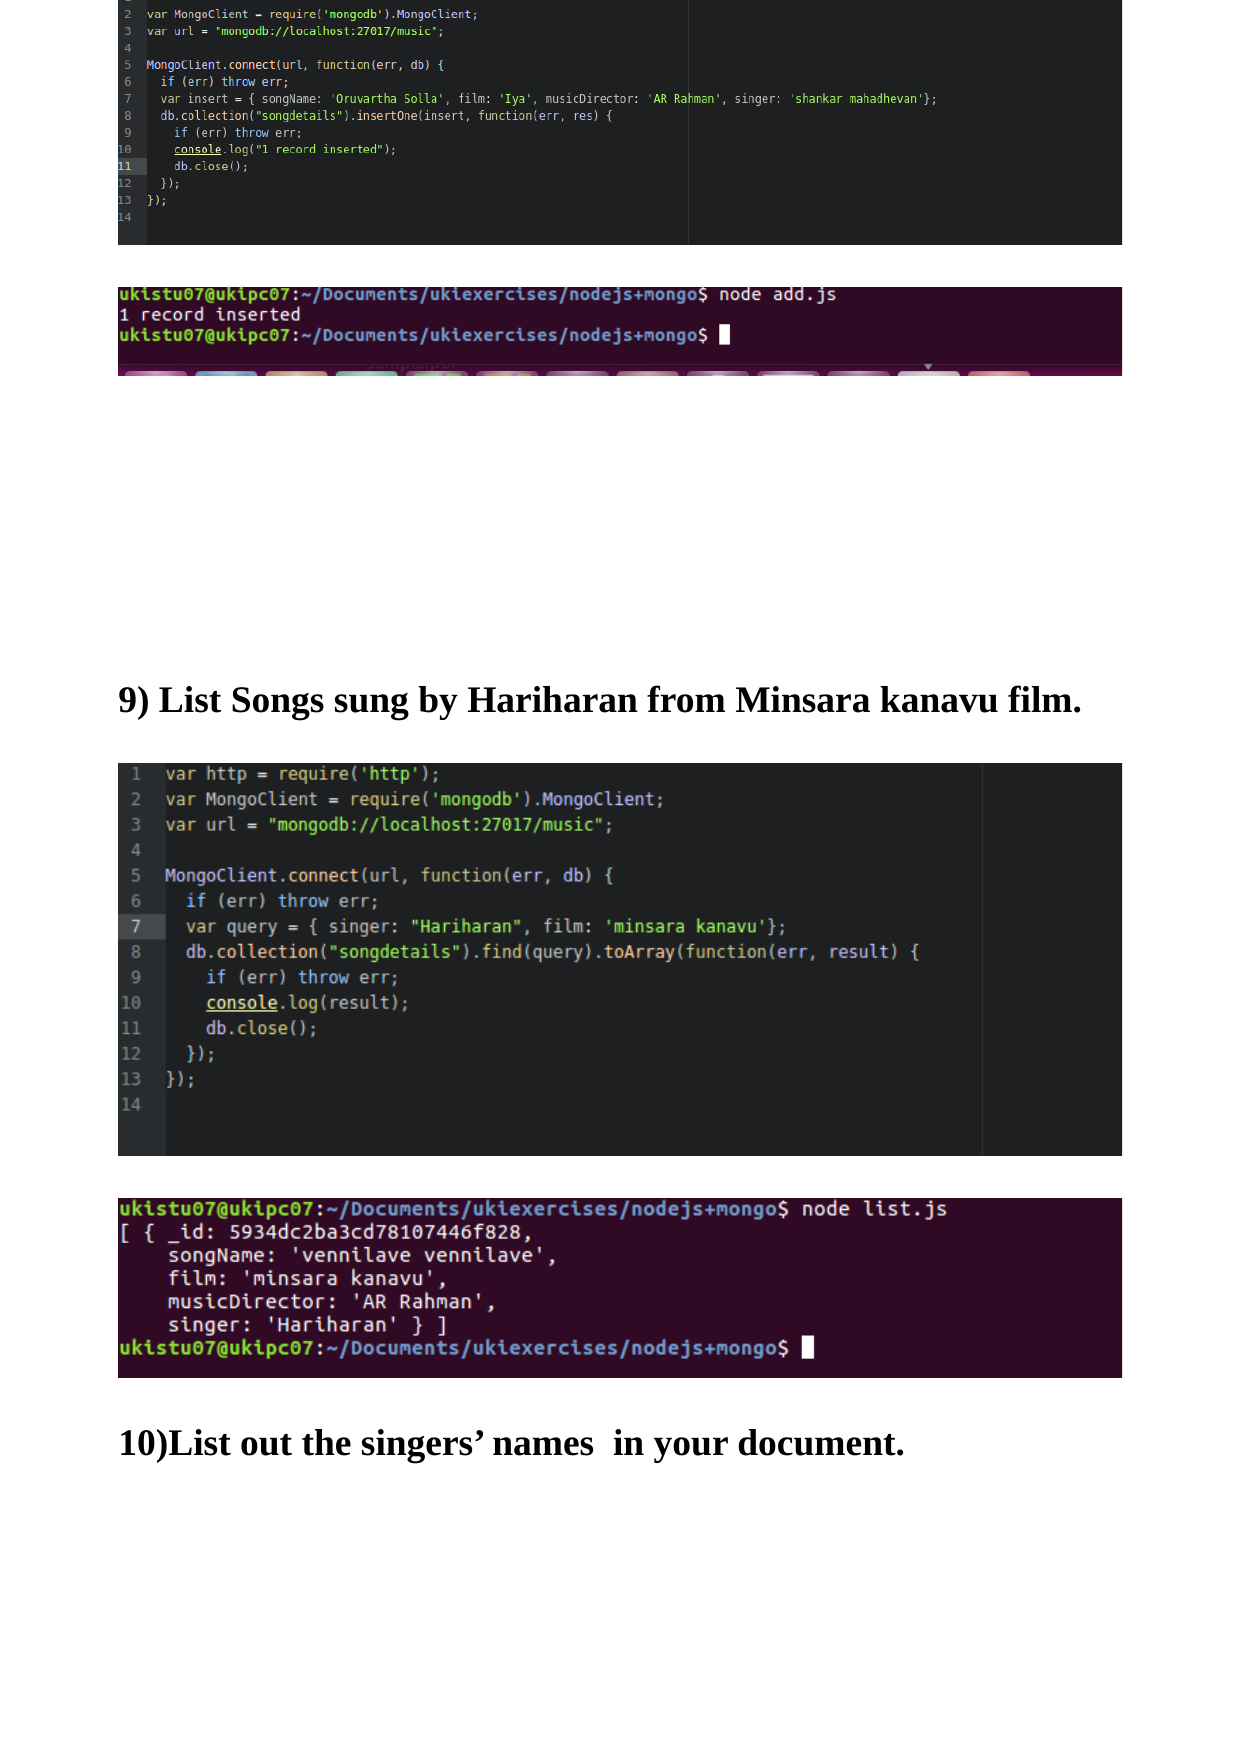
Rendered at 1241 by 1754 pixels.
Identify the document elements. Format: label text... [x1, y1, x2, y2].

picture [118, 0, 1123, 245]
picture [118, 763, 1123, 1156]
text 9) List Songs sung by Hariharan from Minsara kanavu film. [118, 678, 1122, 721]
text 10)List out the singers’ names in your document. [118, 1421, 1122, 1464]
picture [118, 1198, 1123, 1378]
picture [118, 287, 1123, 376]
